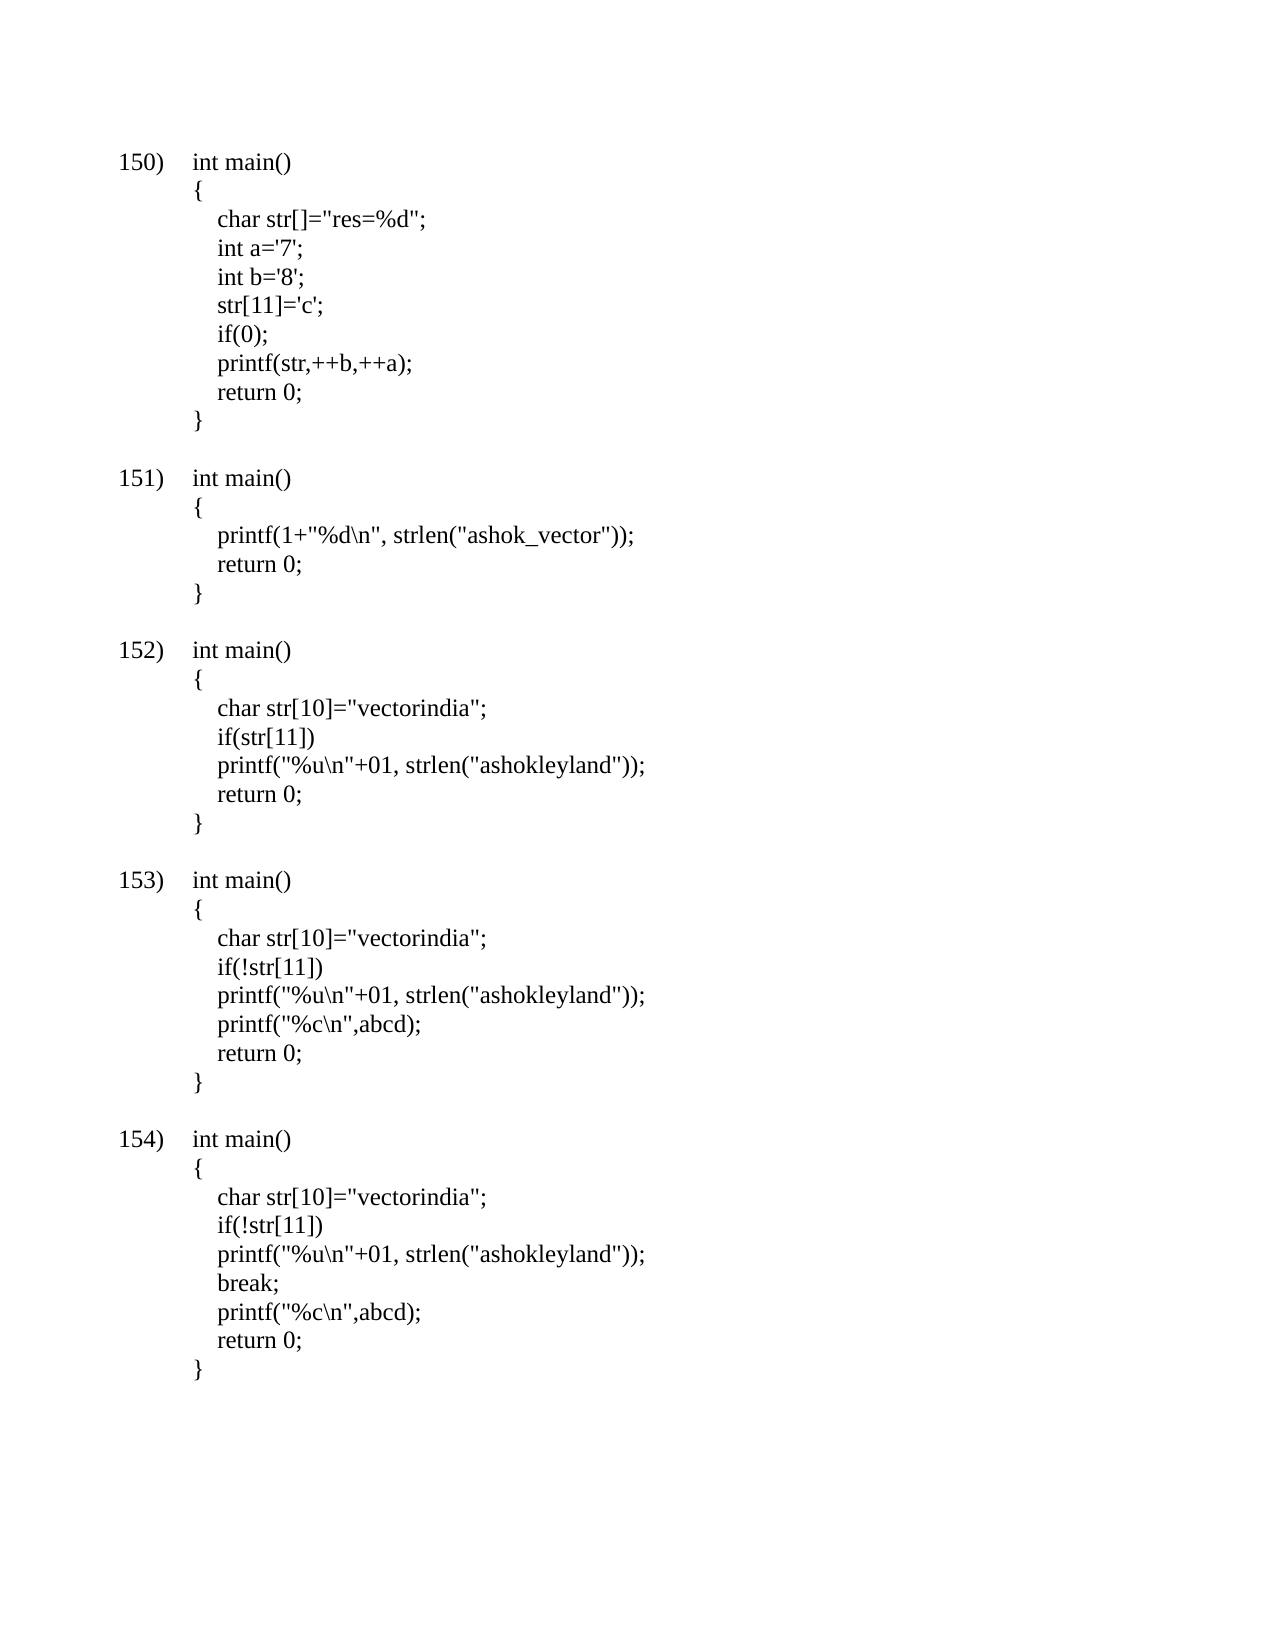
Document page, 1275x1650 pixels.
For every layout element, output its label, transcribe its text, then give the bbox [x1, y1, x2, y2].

text char str[10]="vectorindia"; [118, 1182, 1157, 1211]
text 151) int main() [118, 463, 1157, 492]
text if(0); [118, 319, 1157, 348]
text str[11]='c'; [118, 291, 1157, 319]
text if(!str[11]) [118, 1211, 1157, 1239]
text } [118, 578, 1157, 607]
text return 0; [118, 377, 1157, 406]
text char str[10]="vectorindia"; [118, 693, 1157, 722]
text int b='8'; [118, 262, 1157, 291]
text } [118, 406, 1157, 434]
text printf("%u\n"+01, strlen("ashokleyland")); [118, 981, 1157, 1009]
text int a='7'; [118, 233, 1157, 262]
text 152) int main() [118, 636, 1157, 664]
text printf(1+"%d\n", strlen("ashok_vector")); [118, 521, 1157, 549]
text { [118, 894, 1157, 923]
text break; [118, 1268, 1157, 1297]
text { [118, 664, 1157, 693]
text printf("%c\n",abcd); [118, 1009, 1157, 1038]
text 150) int main() [118, 147, 1157, 176]
text { [118, 492, 1157, 521]
text char str[10]="vectorindia"; [118, 923, 1157, 952]
text } [118, 808, 1157, 837]
text { [118, 1153, 1157, 1182]
text return 0; [118, 1326, 1157, 1354]
text printf(str,++b,++a); [118, 348, 1157, 377]
text if(str[11]) [118, 722, 1157, 751]
text char str[]="res=%d"; [118, 204, 1157, 233]
text printf("%u\n"+01, strlen("ashokleyland")); [118, 751, 1157, 779]
text return 0; [118, 1038, 1157, 1067]
text 154) int main() [118, 1124, 1157, 1153]
text 153) int main() [118, 866, 1157, 894]
text { [118, 176, 1157, 204]
text if(!str[11]) [118, 952, 1157, 981]
text } [118, 1354, 1157, 1383]
text } [118, 1067, 1157, 1096]
text return 0; [118, 549, 1157, 578]
text printf("%c\n",abcd); [118, 1297, 1157, 1326]
text return 0; [118, 779, 1157, 808]
text printf("%u\n"+01, strlen("ashokleyland")); [118, 1239, 1157, 1268]
